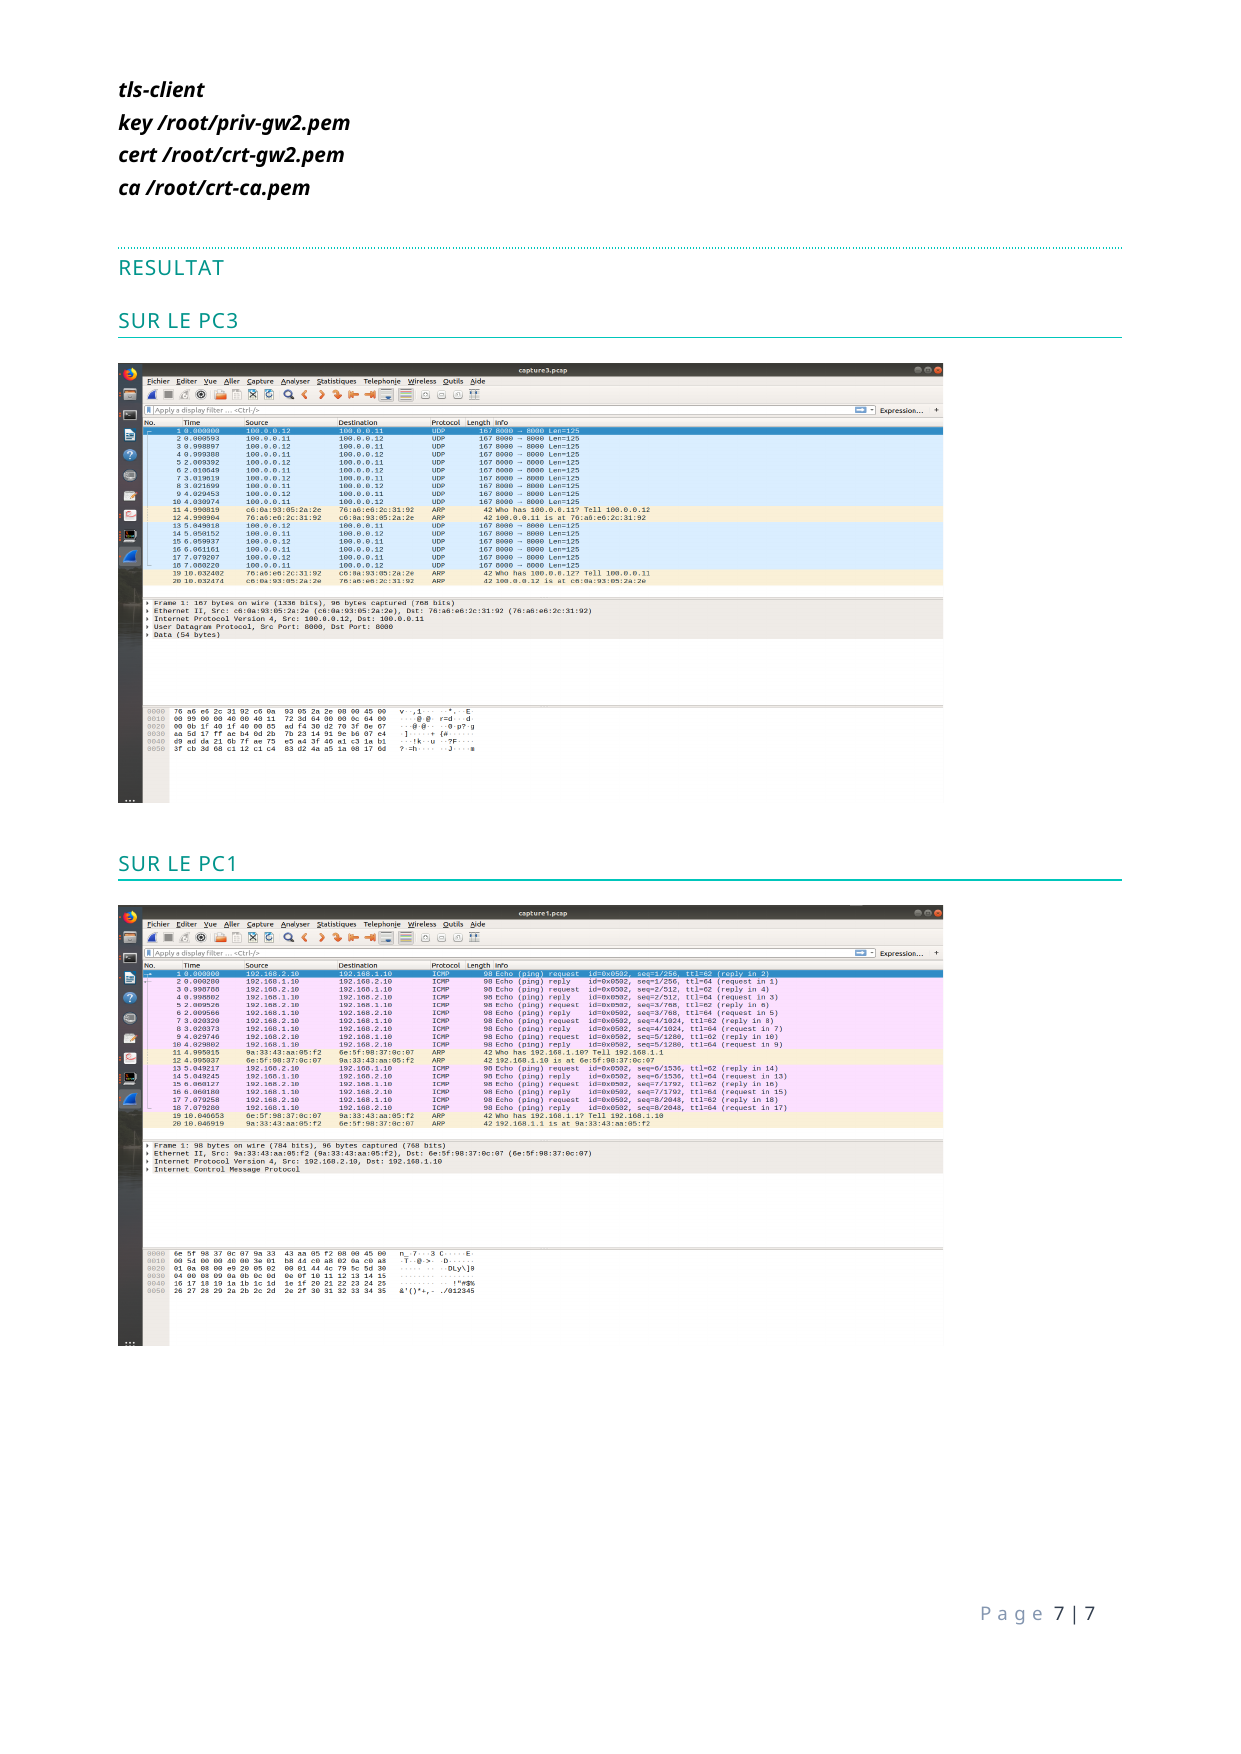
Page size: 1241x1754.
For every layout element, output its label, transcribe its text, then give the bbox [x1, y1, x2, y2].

subtitle Sur le pc3 [118, 306, 1122, 337]
subtitle Sur le pc1 [118, 849, 1122, 879]
subtitle Resultat [118, 247, 1122, 281]
text tls-client key /root/priv-gw2.pem cert /root/crt-gw2.pem ca /root/crt-ca.pem [118, 75, 1122, 201]
